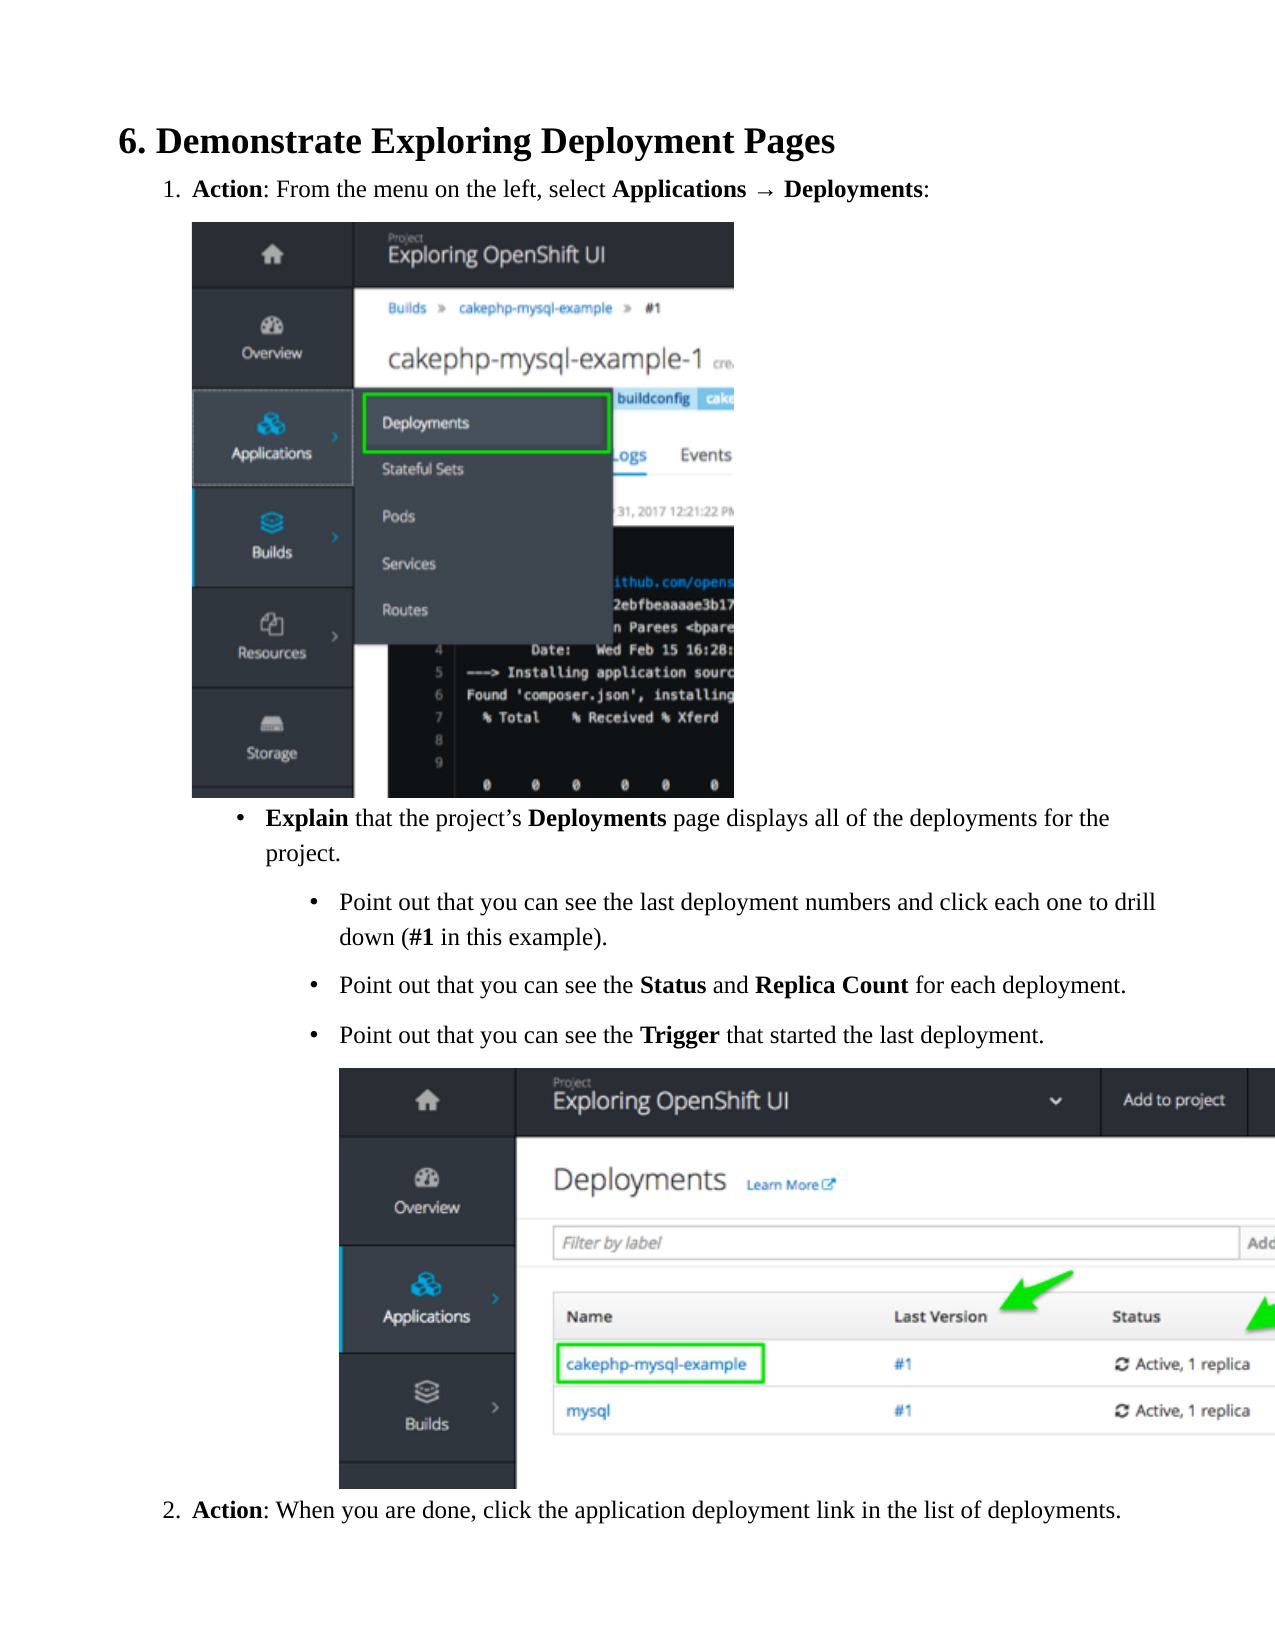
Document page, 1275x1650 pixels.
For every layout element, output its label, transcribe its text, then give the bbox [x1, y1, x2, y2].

picture [339, 1068, 1275, 1489]
list Point out that you can see the Trigger that started the last deployment. [309, 1020, 1157, 1048]
list Point out that you can see the last deployment numbers and click each one to drill down (#1 in this example). [309, 887, 1157, 950]
picture [191, 222, 734, 798]
list Action: When you are done, click the application deployment link in the list of deployments. [162, 1495, 1157, 1523]
list Action: From the menu on the left, select Applications → Deployments: [162, 174, 1157, 202]
list Point out that you can see the Status and Replica Count for each deployment. [309, 971, 1157, 999]
list Explain that the project’s Deployments page displays all of the deployments for the project. [236, 803, 1157, 867]
subtitle 6. Demonstrate Exploring Deployment Pages [118, 118, 1157, 161]
